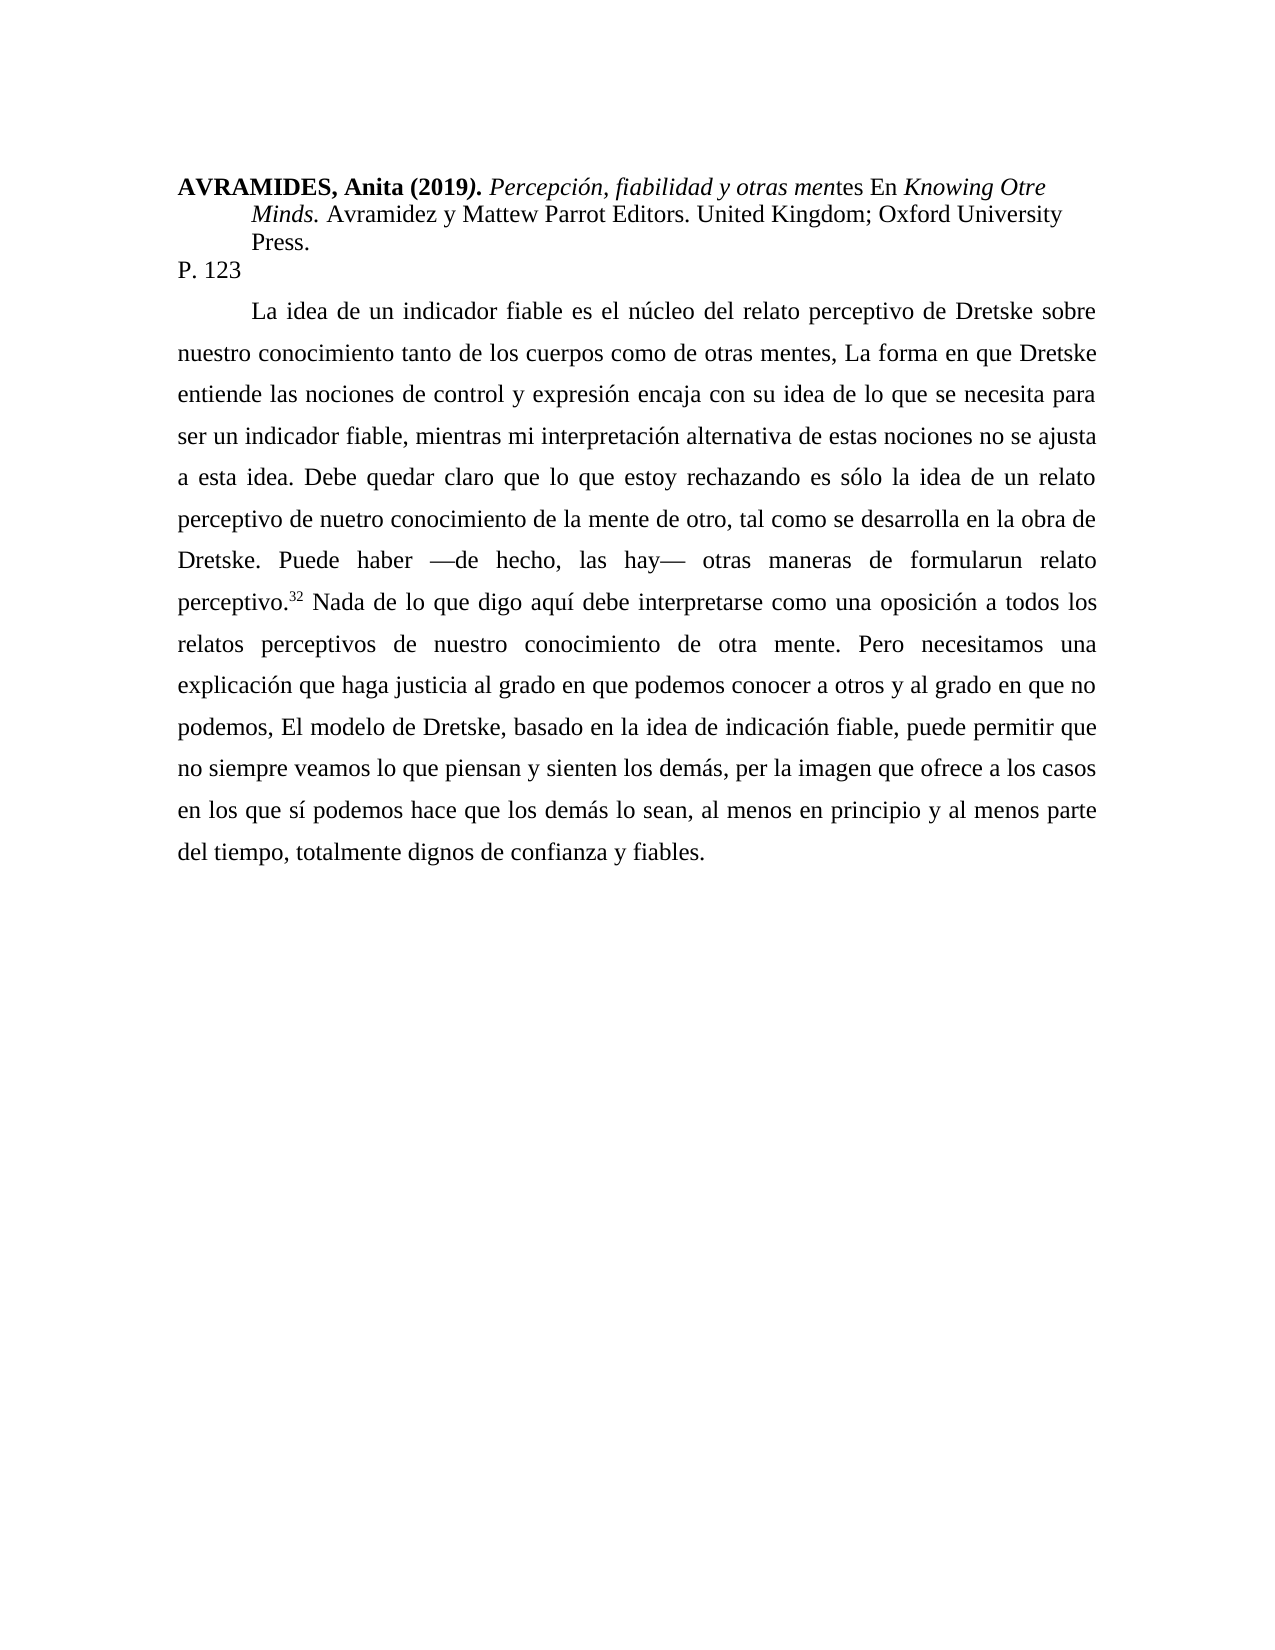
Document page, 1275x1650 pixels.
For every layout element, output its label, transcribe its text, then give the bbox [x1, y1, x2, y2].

text AVRAMIDES, Anita (2019). Percepción, fiabilidad y otras mentes En Knowing Otre Minds. Avramidez y Mattew Parrot Editors. United Kingdom; Oxford University Press. [177, 173, 1098, 256]
text P. 123 [177, 256, 1098, 283]
text La idea de un indicador fiable es el núcleo del relato perceptivo de Dretske sobre nuestro conocimiento tanto de los cuerpos como de otras mentes, La forma en que Dretske entiende las nociones de control y expresión encaja con su idea de lo que se necesita para ser un indicador fiable, mientras mi interpretación alternativa de estas nociones no se ajusta a esta idea. Debe quedar claro que lo que estoy rechazando es sólo la idea de un relato perceptivo de nuetro conocimiento de la mente de otro, tal como se desarrolla en la obra de Dretske. Puede haber —de hecho, las hay— otras maneras de formularun relato perceptivo.32 Nada de lo que digo aquí debe interpretarse como una oposición a todos los relatos perceptivos de nuestro conocimiento de otra mente. Pero necesitamos una explicación que haga justicia al grado en que podemos conocer a otros y al grado en que no podemos, El modelo de Dretske, basado en la idea de indicación fiable, puede permitir que no siempre veamos lo que piensan y sienten los demás, per la imagen que ofrece a los casos en los que sí podemos hace que los demás lo sean, al menos en principio y al menos parte del tiempo, totalmente dignos de confianza y fiables. [177, 297, 1098, 865]
